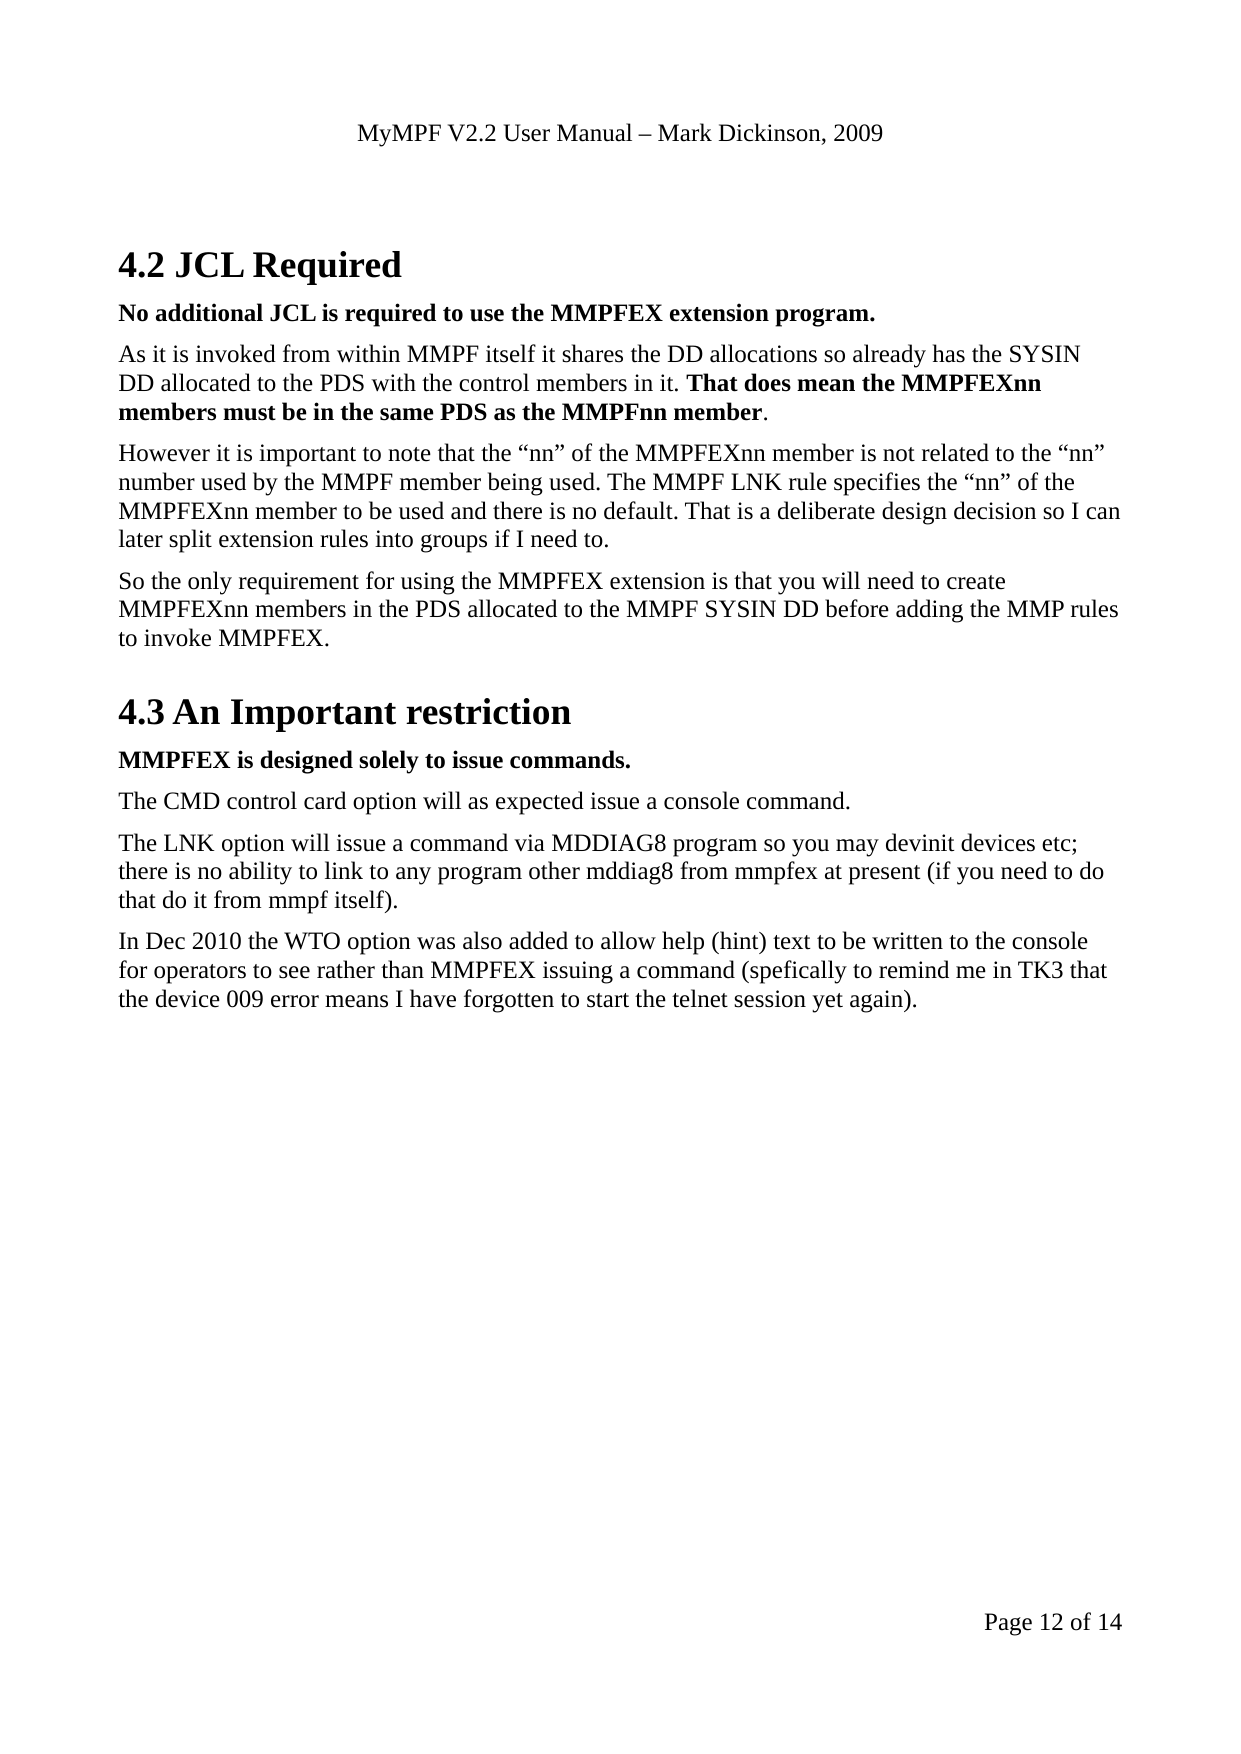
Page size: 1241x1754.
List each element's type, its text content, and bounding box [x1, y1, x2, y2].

text The LNK option will issue a command via MDDIAG8 program so you may devinit devices etc; there is no ability to link to any program other mddiag8 from mmpfex at present (if you need to do that do it from mmpf itself). [118, 828, 1122, 914]
text In Dec 2010 the WTO option was also added to allow help (hint) text to be written to the console for operators to see rather than MMPFEX issuing a command (spefically to remind me in TK3 that the device 009 error means I have forgotten to start the telnet session yet again). [118, 926, 1122, 1013]
subtitle 4.2 JCL Required [118, 243, 1122, 286]
text The CMD control card option will as expected issue a console command. [118, 786, 1122, 815]
text However it is important to note that the “nn” of the MMPFEXnn member is not related to the “nn” number used by the MMPF member being used. The MMPF LNK rule specifies the “nn” of the MMPFEXnn member to be used and there is no default. That is a deliberate design decision so I can later split extension rules into groups if I need to. [118, 438, 1122, 553]
text No additional JCL is required to use the MMPFEX extension program. [118, 298, 1122, 327]
subtitle 4.3 An Important restriction [118, 689, 1122, 733]
text So the only requirement for using the MMPFEX extension is that you will need to create MMPFEXnn members in the PDS allocated to the MMPF SYSIN DD before adding the MMP rules to invoke MMPFEX. [118, 566, 1122, 652]
text As it is invoked from within MMPF itself it shares the DD allocations so already has the SYSIN DD allocated to the PDS with the control members in it. That does mean the MMPFEXnn members must be in the same PDS as the MMPFnn member. [118, 339, 1122, 426]
text MMPFEX is designed solely to issue commands. [118, 745, 1122, 774]
